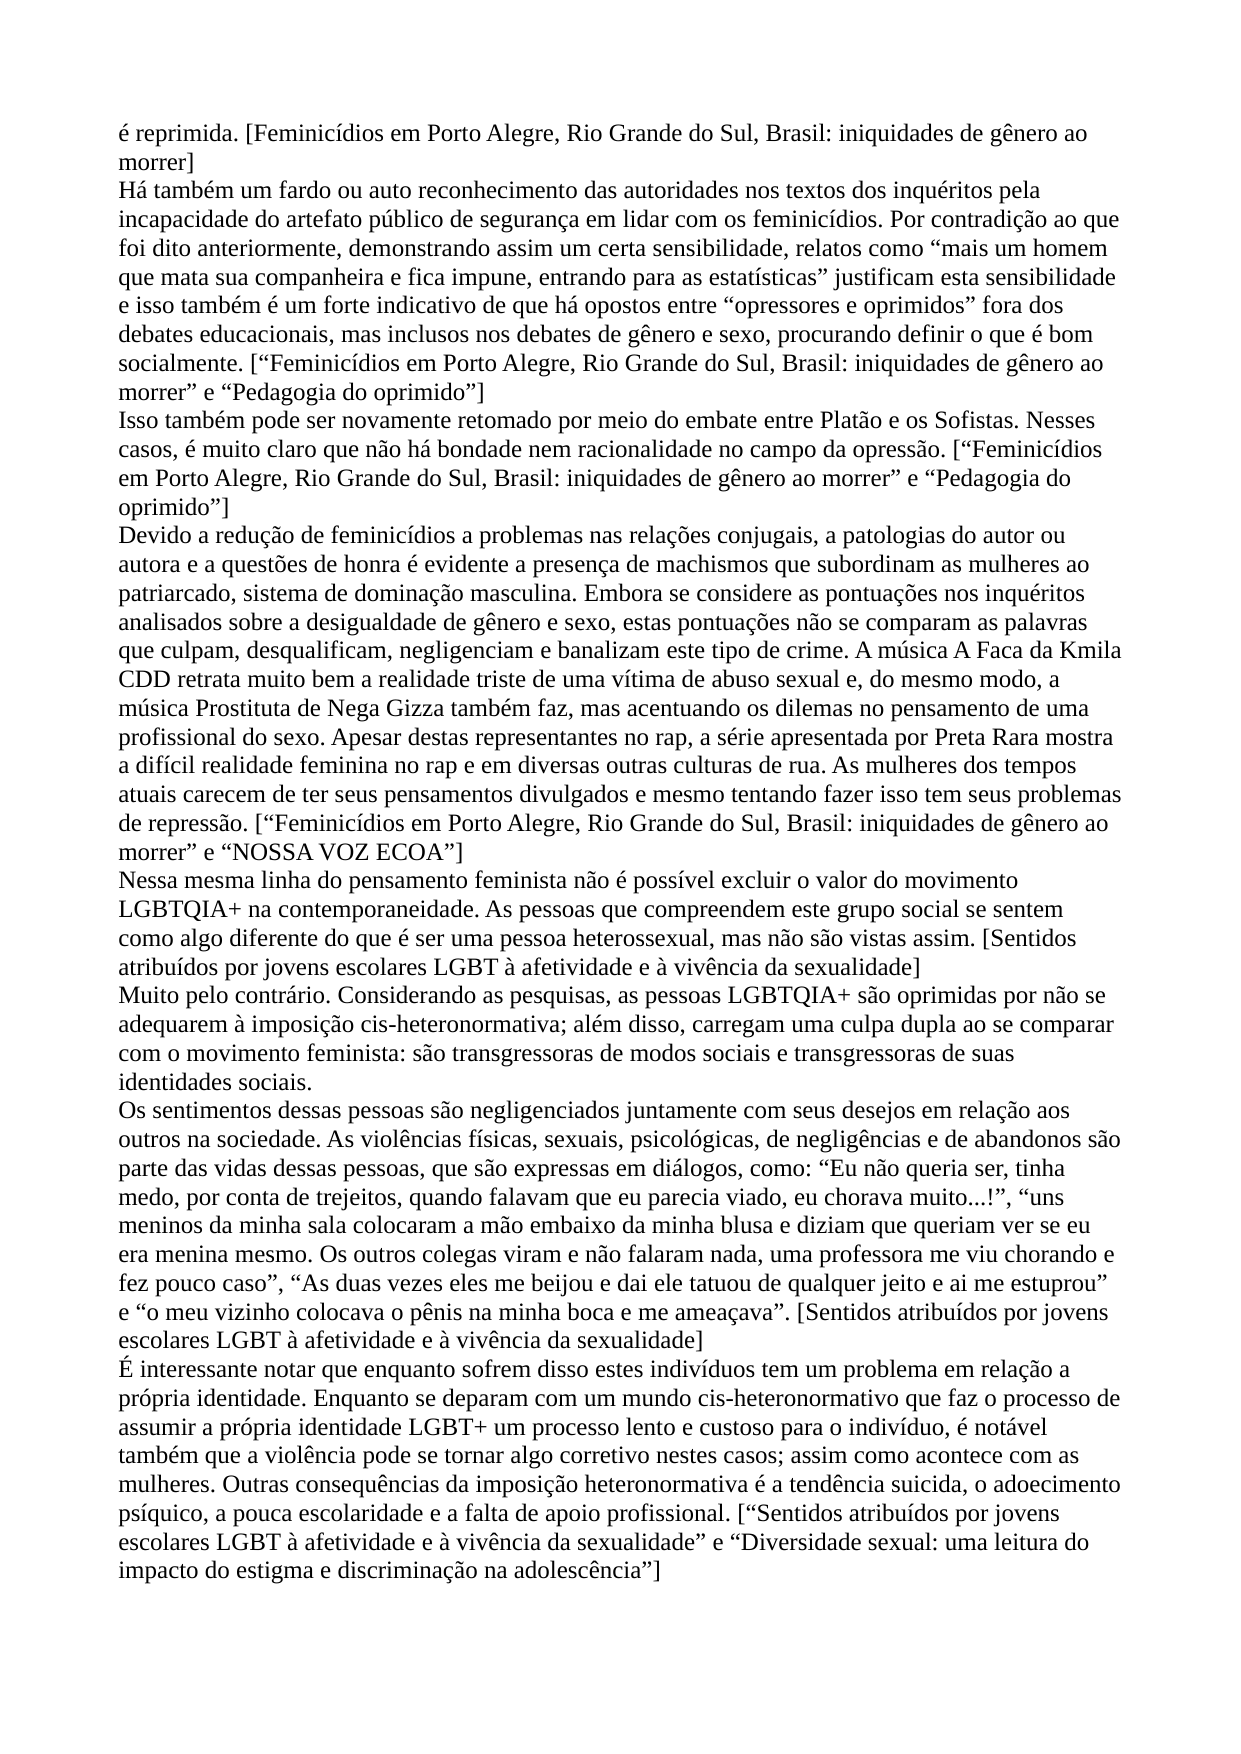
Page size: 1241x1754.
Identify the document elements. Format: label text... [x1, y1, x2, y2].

text é reprimida. [Feminicídios em Porto Alegre, Rio Grande do Sul, Brasil: iniquidades de gênero ao morrer] [118, 118, 1122, 176]
text Nessa mesma linha do pensamento feminista não é possível excluir o valor do movimento LGBTQIA+ na contemporaneidade. As pessoas que compreendem este grupo social se sentem como algo diferente do que é ser uma pessoa heterossexual, mas não são vistas assim. [Sentidos atribuídos por jovens escolares LGBT à afetividade e à vivência da sexualidade] [118, 866, 1122, 981]
text Isso também pode ser novamente retomado por meio do embate entre Platão e os Sofistas. Nesses casos, é muito claro que não há bondade nem racionalidade no campo da opressão. [“Feminicídios em Porto Alegre, Rio Grande do Sul, Brasil: iniquidades de gênero ao morrer” e “Pedagogia do oprimido”] [118, 406, 1122, 521]
text Muito pelo contrário. Considerando as pesquisas, as pessoas LGBTQIA+ são oprimidas por não se adequarem à imposição cis-heteronormativa; além disso, carregam uma culpa dupla ao se comparar com o movimento feminista: são transgressoras de modos sociais e transgressoras de suas identidades sociais. [118, 981, 1122, 1096]
text Devido a redução de feminicídios a problemas nas relações conjugais, a patologias do autor ou autora e a questões de honra é evidente a presença de machismos que subordinam as mulheres ao patriarcado, sistema de dominação masculina. Embora se considere as pontuações nos inquéritos analisados sobre a desigualdade de gênero e sexo, estas pontuações não se comparam as palavras que culpam, desqualificam, negligenciam e banalizam este tipo de crime. A música A Faca da Kmila CDD retrata muito bem a realidade triste de uma vítima de abuso sexual e, do mesmo modo, a música Prostituta de Nega Gizza também faz, mas acentuando os dilemas no pensamento de uma profissional do sexo. Apesar destas representantes no rap, a série apresentada por Preta Rara mostra a difícil realidade feminina no rap e em diversas outras culturas de rua. As mulheres dos tempos atuais carecem de ter seus pensamentos divulgados e mesmo tentando fazer isso tem seus problemas de repressão. [“Feminicídios em Porto Alegre, Rio Grande do Sul, Brasil: iniquidades de gênero ao morrer” e “NOSSA VOZ ECOA”] [118, 521, 1122, 866]
text É interessante notar que enquanto sofrem disso estes indivíduos tem um problema em relação a própria identidade. Enquanto se deparam com um mundo cis-heteronormativo que faz o processo de assumir a própria identidade LGBT+ um processo lento e custoso para o indivíduo, é notável também que a violência pode se tornar algo corretivo nestes casos; assim como acontece com as mulheres. Outras consequências da imposição heteronormativa é a tendência suicida, o adoecimento psíquico, a pouca escolaridade e a falta de apoio profissional. [“Sentidos atribuídos por jovens escolares LGBT à afetividade e à vivência da sexualidade” e “Diversidade sexual: uma leitura do impacto do estigma e discriminação na adolescência”] [118, 1354, 1122, 1584]
text Há também um fardo ou auto reconhecimento das autoridades nos textos dos inquéritos pela incapacidade do artefato público de segurança em lidar com os feminicídios. Por contradição ao que foi dito anteriormente, demonstrando assim um certa sensibilidade, relatos como “mais um homem que mata sua companheira e fica impune, entrando para as estatísticas” justificam esta sensibilidade e isso também é um forte indicativo de que há opostos entre “opressores e oprimidos” fora dos debates educacionais, mas inclusos nos debates de gênero e sexo, procurando definir o que é bom socialmente. [“Feminicídios em Porto Alegre, Rio Grande do Sul, Brasil: iniquidades de gênero ao morrer” e “Pedagogia do oprimido”] [118, 176, 1122, 406]
text Os sentimentos dessas pessoas são negligenciados juntamente com seus desejos em relação aos outros na sociedade. As violências físicas, sexuais, psicológicas, de negligências e de abandonos são parte das vidas dessas pessoas, que são expressas em diálogos, como: “Eu não queria ser, tinha medo, por conta de trejeitos, quando falavam que eu parecia viado, eu chorava muito...!”, “uns meninos da minha sala colocaram a mão embaixo da minha blusa e diziam que queriam ver se eu era menina mesmo. Os outros colegas viram e não falaram nada, uma professora me viu chorando e fez pouco caso”, “As duas vezes eles me beijou e dai ele tatuou de qualquer jeito e ai me estuprou” e “o meu vizinho colocava o pênis na minha boca e me ameaçava”. [Sentidos atribuídos por jovens escolares LGBT à afetividade e à vivência da sexualidade] [118, 1096, 1122, 1354]
